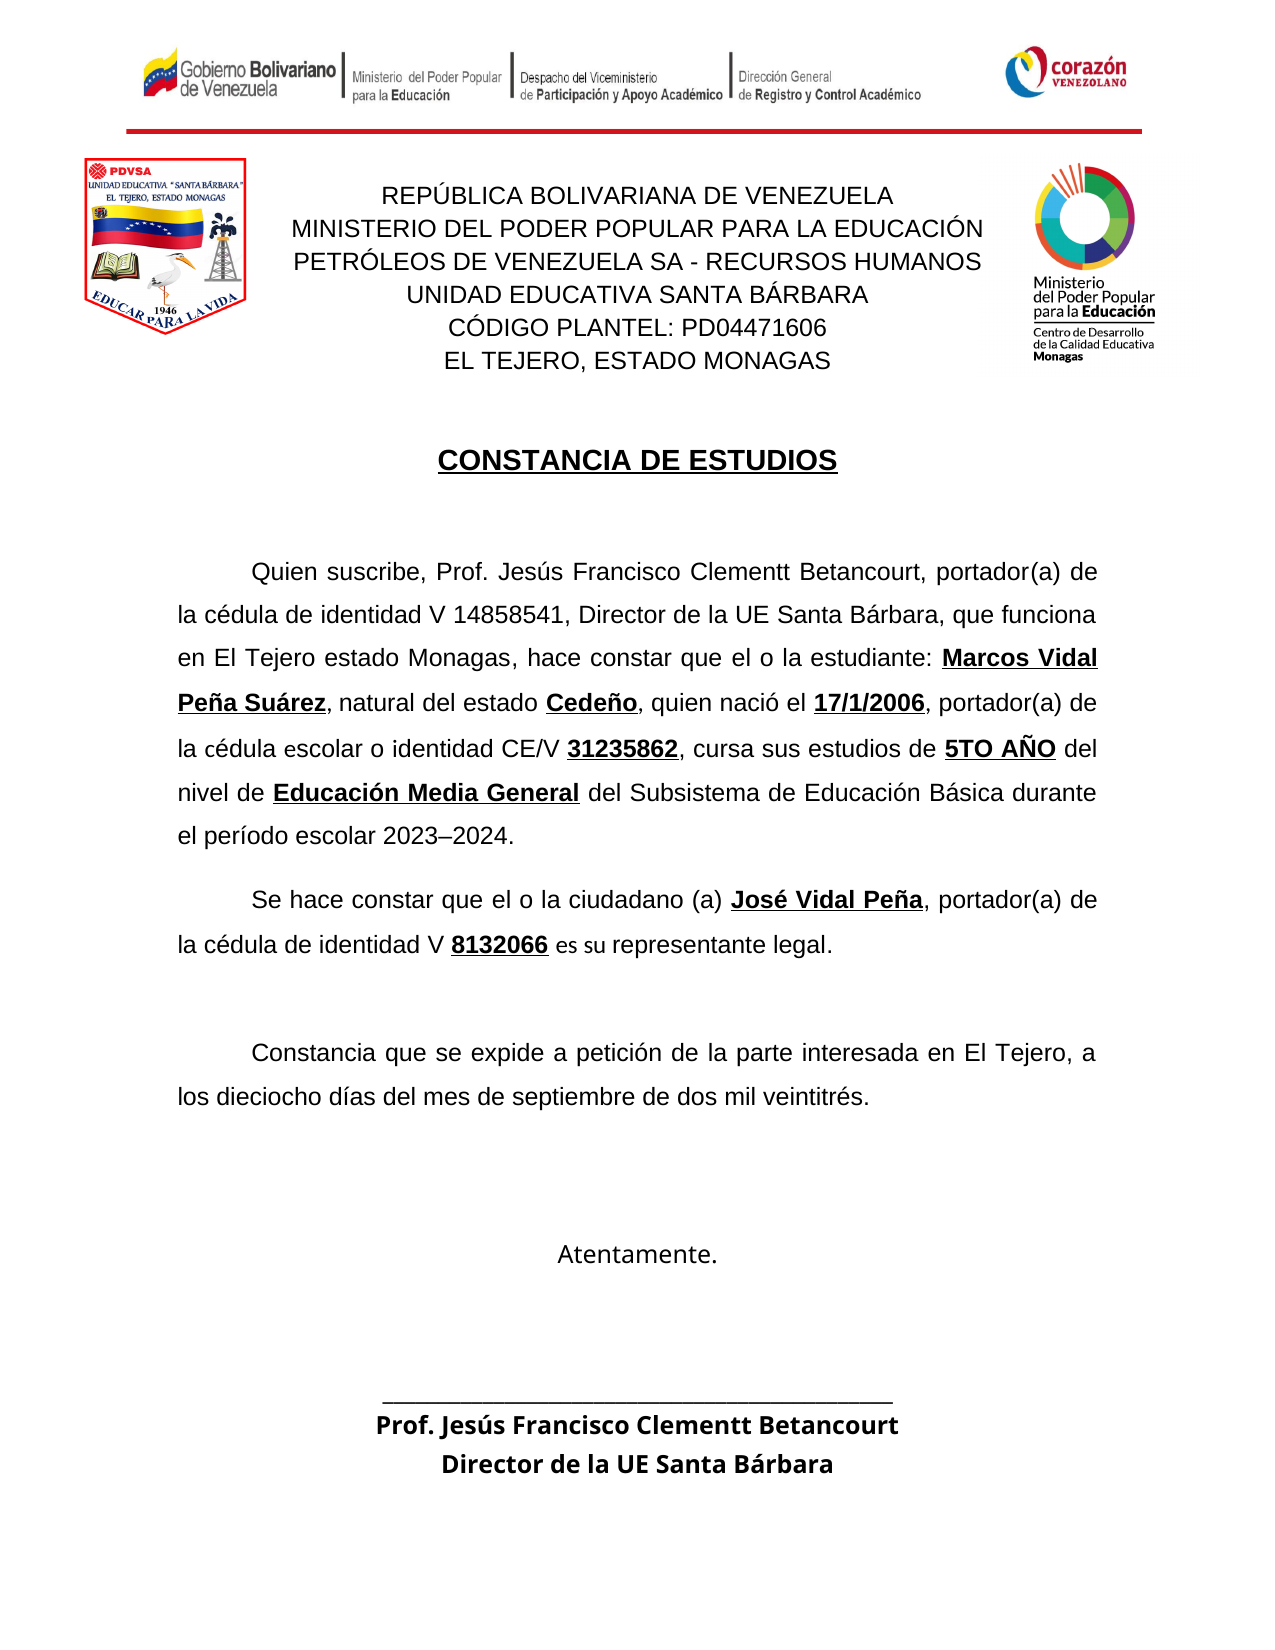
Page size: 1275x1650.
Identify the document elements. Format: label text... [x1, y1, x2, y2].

text Director de la UE Santa Bárbara [177, 1447, 1098, 1481]
text UNIDAD EDUCATIVA SANTA BÁRBARA [252, 280, 978, 308]
subtitle CONSTANCIA DE ESTUDIOS [177, 443, 1098, 476]
text ______________________________________________ [177, 1373, 1098, 1407]
text Constancia que se expide a petición de la parte interesada en El Tejero, a los dieciocho días del mes de septiembre de dos mil veintitrés. [177, 1038, 1098, 1110]
subtitle MINISTERIO DEL PODER POPULAR PARA LA EDUCACIÓN [252, 214, 978, 242]
text EL TEJERO, ESTADO MONAGAS [177, 346, 978, 374]
text Se hace constar que el o la ciudadano (a) José Vidal Peña, portador(a) de la cédula de identidad V 8132066 es su representante legal. [177, 885, 1098, 959]
picture [978, 153, 1200, 377]
text Quien suscribe, Prof. Jesús Francisco Clementt Betancourt, portador(a) de la cédula de identidad V 14858541, Director de la UE Santa Bárbara, que funciona en El Tejero estado Monagas, hace constar que el o la estudiante: Marcos Vidal Peña Suárez, natural del estado Cedeño, quien nació el 17/1/2006, portador(a) de la cédula escolar o identidad CE/V 31235862, cursa sus estudios de 5TO AÑO del nivel de Educación Media General del Subsistema de Educación Básica durante el período escolar 2023–2024. [177, 557, 1098, 849]
text Atentamente. [177, 1237, 1098, 1271]
subtitle REPÚBLICA BOLIVARIANA DE VENEZUELA [252, 181, 978, 209]
subtitle PETRÓLEOS DE VENEZUELA SA - RECURSOS HUMANOS [252, 247, 978, 275]
picture [126, 11, 1142, 134]
text CÓDIGO PLANTEL: PD04471606 [177, 313, 978, 341]
text Prof. Jesús Francisco Clementt Betancourt [177, 1407, 1098, 1441]
picture [79, 158, 252, 335]
